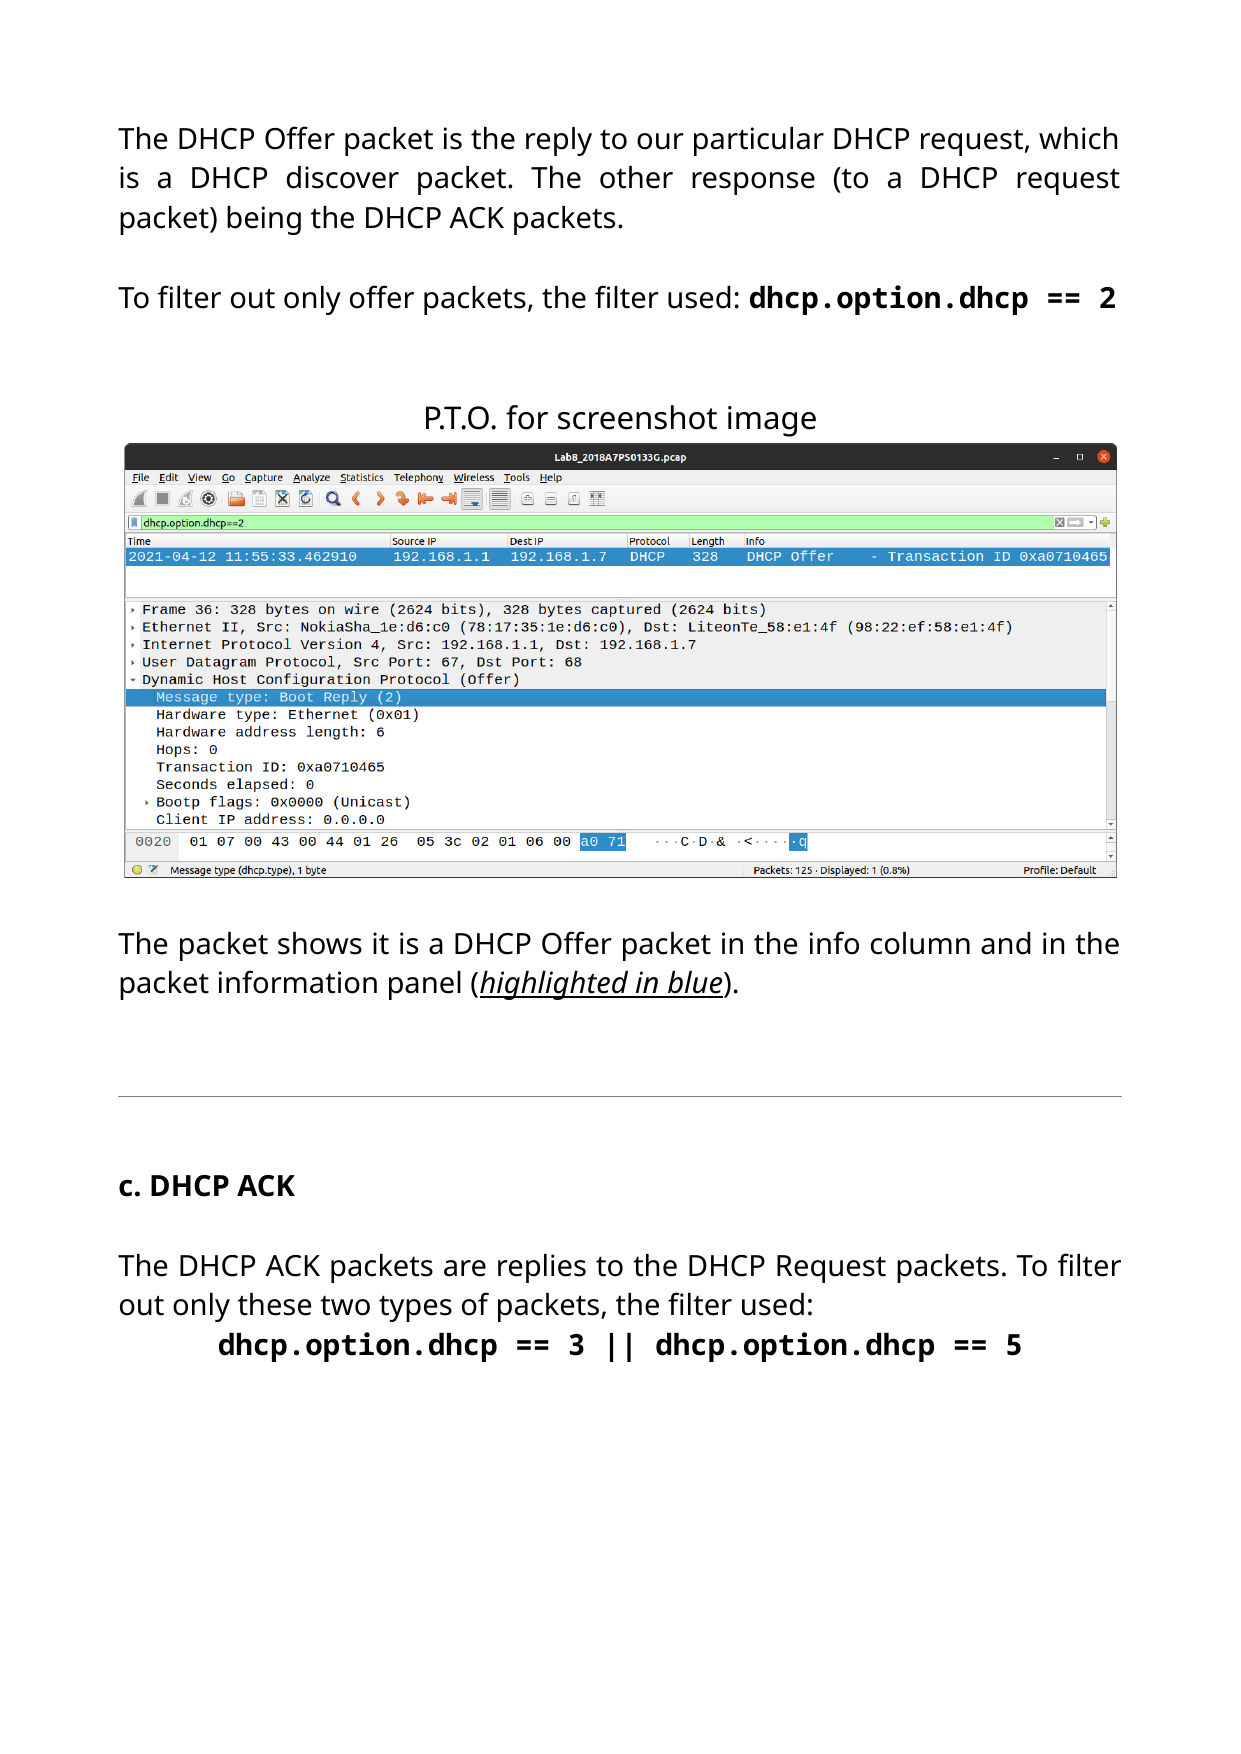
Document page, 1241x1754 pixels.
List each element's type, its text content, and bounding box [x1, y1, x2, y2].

text c. DHCP ACK [118, 1166, 1122, 1205]
text P.T.O. for screenshot image [118, 396, 1122, 438]
text The packet shows it is a DHCP Offer packet in the info column and in the packet information panel (highlighted in blue). [118, 923, 1122, 1002]
text To filter out only offer packets, the filter used: dhcp.option.dhcp == 2 [118, 277, 1122, 317]
picture [118, 438, 1123, 884]
text The DHCP Offer packet is the reply to our particular DHCP request, which is a DHCP discover packet. The other response (to a DHCP request packet) being the DHCP ACK packets. [118, 118, 1122, 237]
text The DHCP ACK packets are replies to the DHCP Request packets. To filter out only these two types of packets, the filter used: [118, 1245, 1122, 1324]
text dhcp.option.dhcp == 3 || dhcp.option.dhcp == 5 [118, 1324, 1122, 1364]
